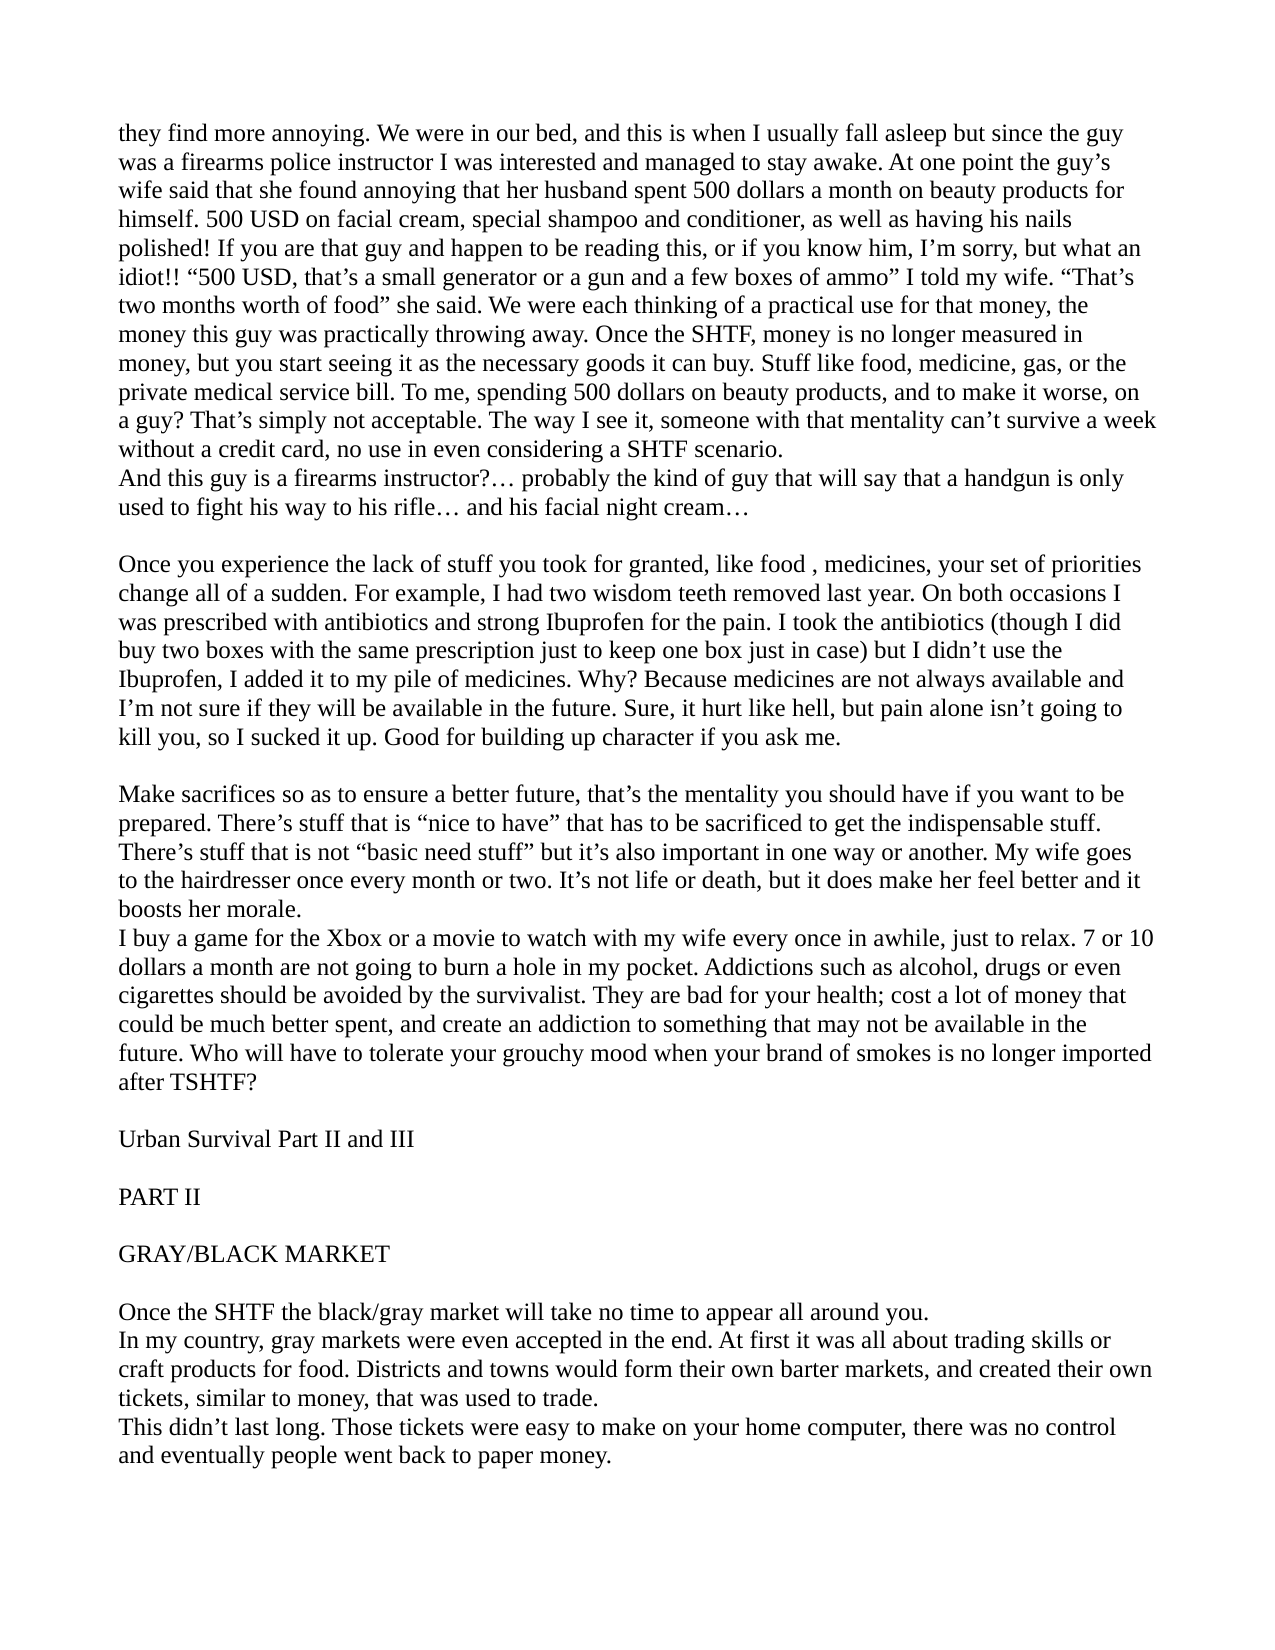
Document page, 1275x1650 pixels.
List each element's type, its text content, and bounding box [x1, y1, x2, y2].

text And this guy is a firearms instructor?… probably the kind of guy that will say that a handgun is only used to fight his way to his rifle… and his facial night cream… [118, 463, 1157, 521]
text PART II [118, 1182, 1157, 1211]
text Once the SHTF the black/gray market will take no time to appear all around you. [118, 1297, 1157, 1326]
text I buy a game for the Xbox or a movie to watch with my wife every once in awhile, just to relax. 7 or 10 dollars a month are not going to burn a hole in my pocket. Addictions such as alcohol, drugs or even cigarettes should be avoided by the survivalist. They are bad for your health; cost a lot of money that could be much better spent, and create an addiction to something that may not be available in the future. Who will have to tolerate your grouchy mood when your brand of smokes is no longer imported after TSHTF? [118, 923, 1157, 1096]
text Make sacrifices so as to ensure a better future, that’s the mentality you should have if you want to be prepared. There’s stuff that is “nice to have” that has to be sacrificed to get the indispensable stuff. There’s stuff that is not “basic need stuff” but it’s also important in one way or another. My wife goes to the hairdresser once every month or two. It’s not life or death, but it does make her feel better and it boosts her morale. [118, 779, 1157, 923]
text In my country, gray markets were even accepted in the end. At first it was all about trading skills or craft products for food. Districts and towns would form their own barter markets, and created their own tickets, similar to money, that was used to trade. [118, 1326, 1157, 1412]
text Urban Survival Part II and III [118, 1124, 1157, 1153]
text This didn’t last long. Those tickets were easy to make on your home computer, there was no control and eventually people went back to paper money. [118, 1412, 1157, 1469]
text Once you experience the lack of stuff you took for granted, like food , medicines, your set of priorities change all of a sudden. For example, I had two wisdom teeth removed last year. On both occasions I was prescribed with antibiotics and strong Ibuprofen for the pain. I took the antibiotics (though I did buy two boxes with the same prescription just to keep one box just in case) but I didn’t use the Ibuprofen, I added it to my pile of medicines. Why? Because medicines are not always available and I’m not sure if they will be available in the future. Sure, it hurt like hell, but pain alone isn’t going to kill you, so I sucked it up. Good for building up character if you ask me. [118, 549, 1157, 751]
text they find more annoying. We were in our bed, and this is when I usually fall asleep but since the guy was a firearms police instructor I was interested and managed to stay awake. At one point the guy’s wife said that she found annoying that her husband spent 500 dollars a month on beauty products for himself. 500 USD on facial cream, special shampoo and conditioner, as well as having his nails polished! If you are that guy and happen to be reading this, or if you know him, I’m sorry, but what an idiot!! “500 USD, that’s a small generator or a gun and a few boxes of ammo” I told my wife. “That’s two months worth of food” she said. We were each thinking of a practical use for that money, the money this guy was practically throwing away. Once the SHTF, money is no longer measured in money, but you start seeing it as the necessary goods it can buy. Stuff like food, medicine, gas, or the private medical service bill. To me, spending 500 dollars on beauty products, and to make it worse, on a guy? That’s simply not acceptable. The way I see it, someone with that mentality can’t survive a week without a credit card, no use in even considering a SHTF scenario. [118, 118, 1157, 463]
text GRAY/BLACK MARKET [118, 1239, 1157, 1268]
